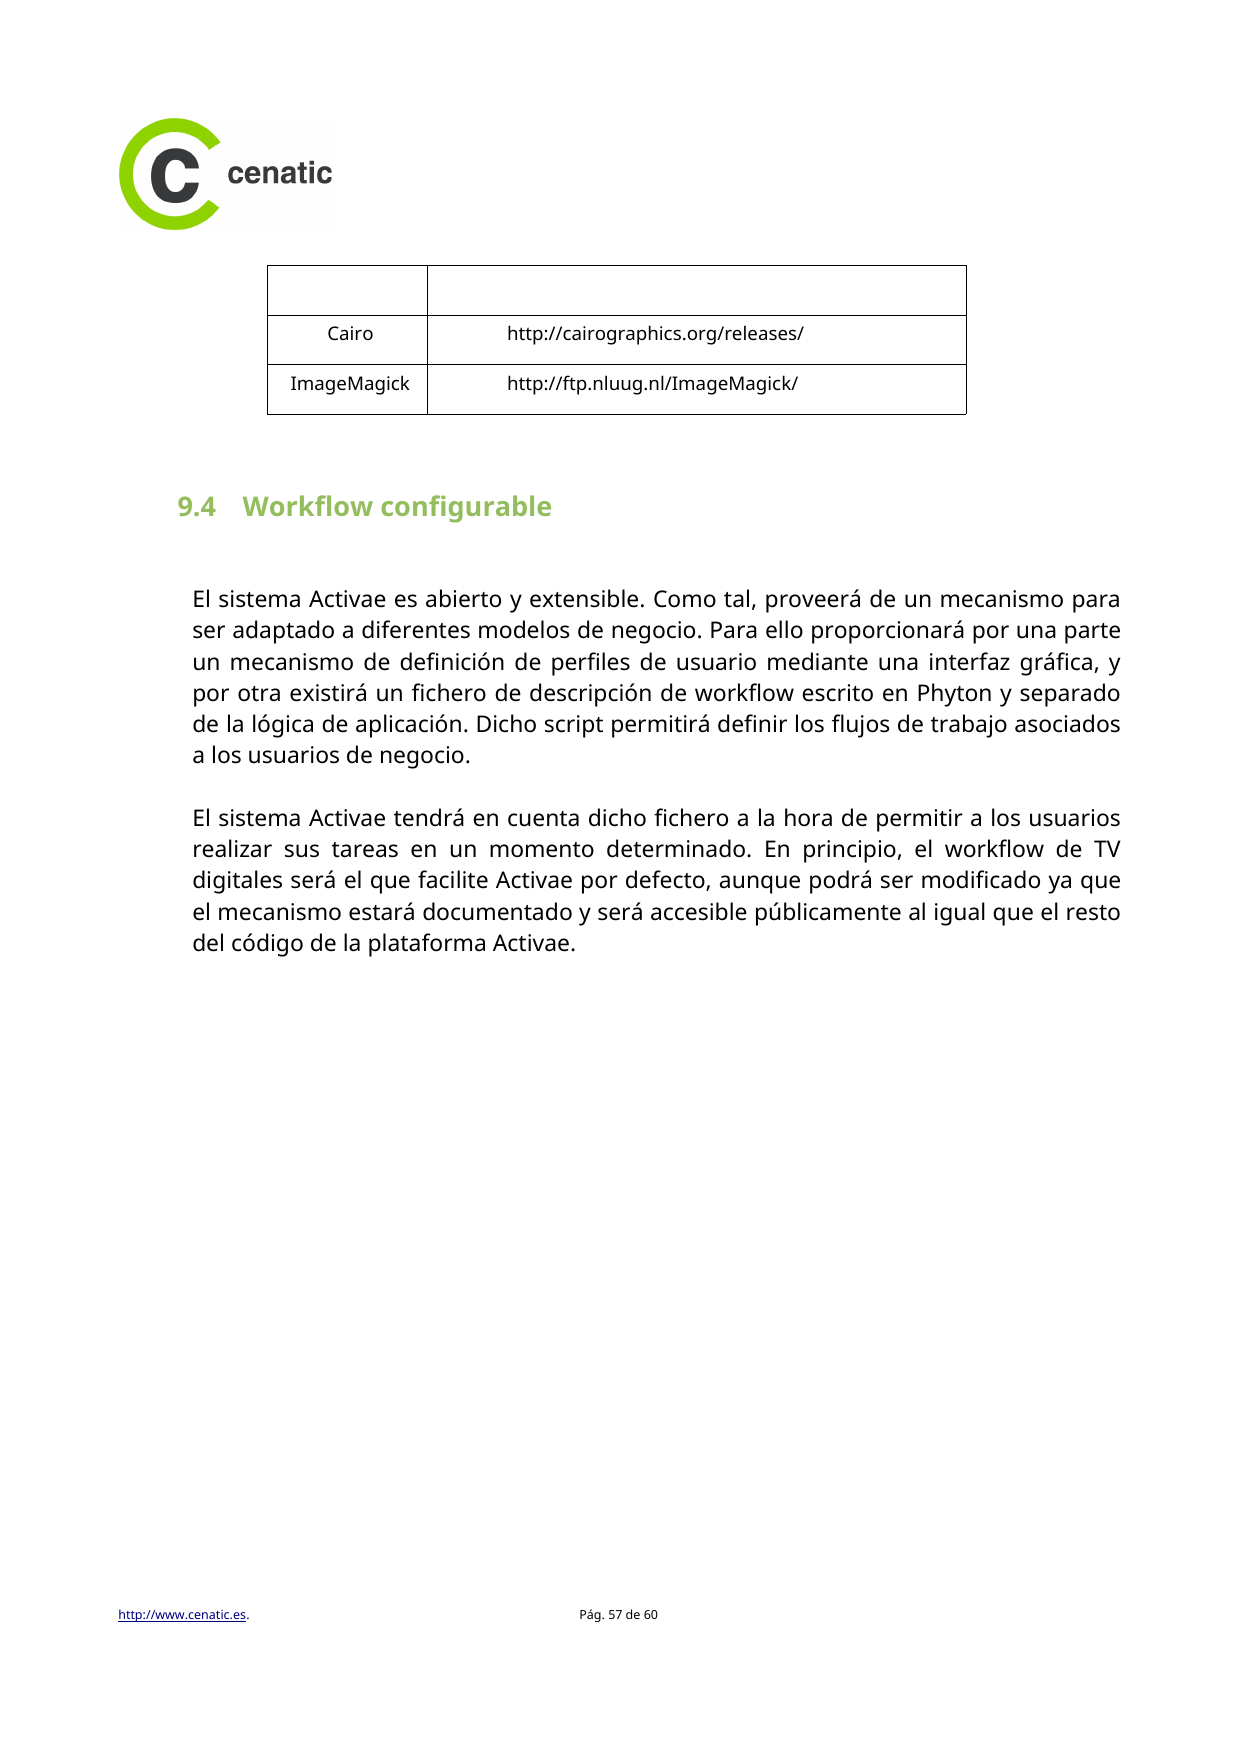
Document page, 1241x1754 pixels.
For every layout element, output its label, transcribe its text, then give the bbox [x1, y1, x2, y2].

text El sistema Activae tendrá en cuenta dicho fichero a la hora de permitir a los usuarios realizar sus tareas en un momento determinado. En principio, el workflow de TV digitales será el que facilite Activae por defecto, aunque podrá ser modificado ya que el mecanismo estará documentado y será accesible públicamente al igual que el resto del código de la plataforma Activae. [192, 802, 1122, 958]
table_cell Cairo [268, 316, 427, 364]
table_cell http://ftp.nluug.nl/ImageMagick/ [428, 365, 966, 414]
table_cell http://cairographics.org/releases/ [428, 316, 966, 364]
text El sistema Activae es abierto y extensible. Como tal, proveerá de un mecanismo para ser adaptado a diferentes modelos de negocio. Para ello proporcionará por una parte un mecanismo de definición de perfiles de usuario mediante una interfaz gráfica, y por otra existirá un fichero de descripción de workflow escrito en Phyton y separado de la lógica de aplicación. Dicho script permitirá definir los flujos de trabajo asociados a los usuarios de negocio. [192, 583, 1122, 771]
picture [119, 118, 332, 230]
subtitle Workflow configurable [118, 487, 1122, 524]
table_cell ImageMagick [268, 365, 427, 414]
table_cell [428, 266, 966, 315]
table_cell [268, 266, 427, 315]
